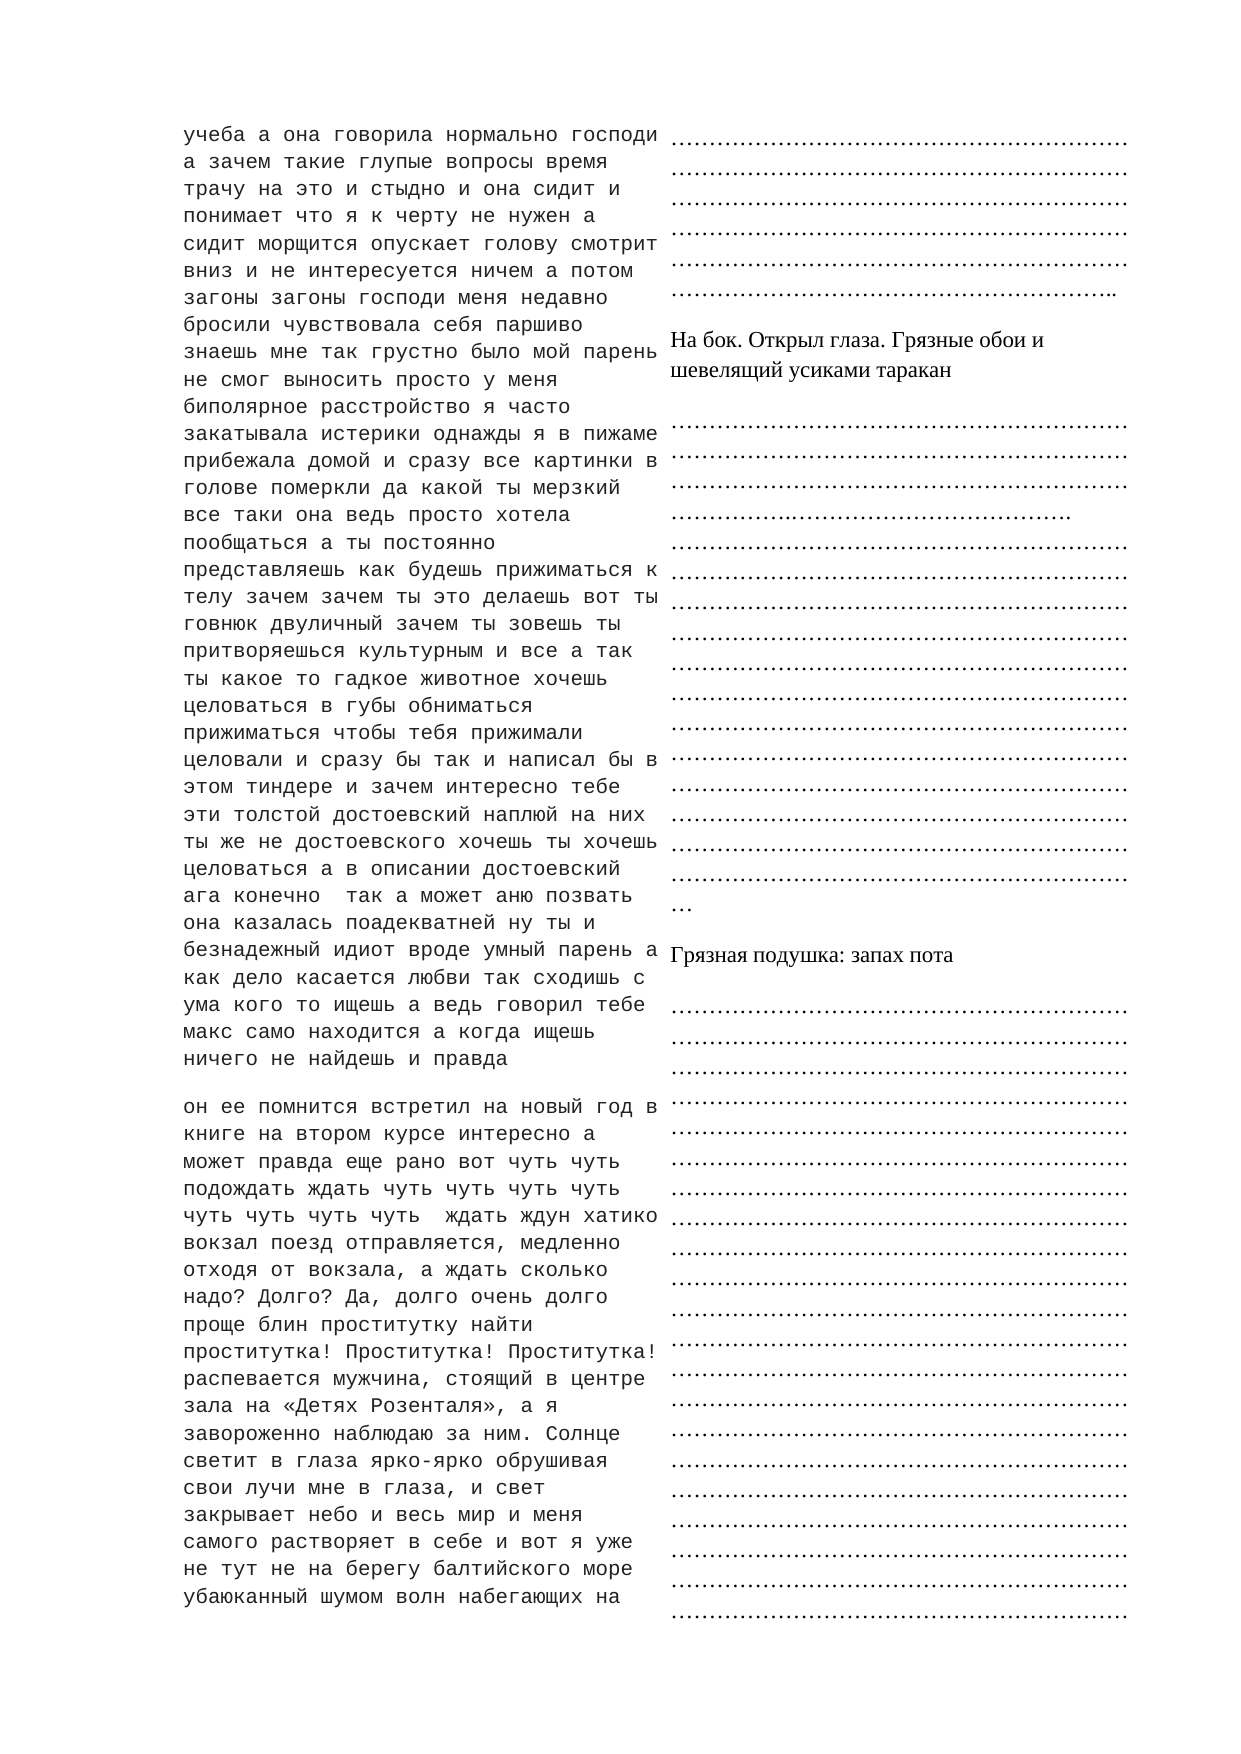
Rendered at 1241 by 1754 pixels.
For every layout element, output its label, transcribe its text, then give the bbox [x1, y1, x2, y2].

table_header …………………………………………………………………………………………………………………………………………………………………………………………………………………………………………………………………………………………………………………………….. На бок. Открыл глаза. Грязные обои и шевелящий усиками таракан …………………………………………………………………………………………………………………………………………………………………………….……………………………….………………………………………………………………………………………………………………………………………………………………………………………………………………………………………………………………………………………………………………………………………………………………………………………………………………………………………………………………………………………………………………………………………………………………………………………………………………………………………………………………… Грязная подушка: запах пота ……………………………………………………………………………………………………………………………………………………………………………………………………………………………………………………………………………………………………………………………………………………………………………………………………………………………………………………………………………………………………………………………………………………………………………………………………………………………………………………………………………………………………………………………………………………………………………………………………………………………………………………………………………………………………………………………………………………………………………………………………………………………………………………………………………………………………………………………………………………………… [664, 118, 1152, 1629]
table_header учеба а она говорила нормально господи а зачем такие глупые вопросы время трачу на это и стыдно и она сидит и понимает что я к черту не нужен а сидит морщится опускает голову смотрит вниз и не интересуется ничем а потом загоны загоны господи меня недавно бросили чувствовала себя паршиво знаешь мне так грустно было мой парень не смог выносить просто у меня биполярное расстройство я часто закатывала истерики однажды я в пижаме прибежала домой и сразу все картинки в голове померкли да какой ты мерзкий все таки она ведь просто хотела пообщаться а ты постоянно представляешь как будешь прижиматься к телу зачем зачем ты это делаешь вот ты говнюк двуличный зачем ты зовешь ты притворяешься культурным и все а так ты какое то гадкое животное хочешь целоваться в губы обниматься прижиматься чтобы тебя прижимали целовали и сразу бы так и написал бы в этом тиндере и зачем интересно тебе эти толстой достоевский наплюй на них ты же не достоевского хочешь ты хочешь целоваться а в описании достоевский ага конечно так а может аню позвать она казалась поадекватней ну ты и безнадежный идиот вроде умный парень а как дело касается любви так сходишь с ума кого то ищешь а ведь говорил тебе макс само находится а когда ищешь ничего не найдешь и правда он ее помнится встретил на новый год в книге на втором курсе интересно а может правда еще рано вот чуть чуть подождать ждать чуть чуть чуть чуть чуть чуть чуть чуть ждать ждун хатико вокзал поезд отправляется, медленно отходя от вокзала, а ждать сколько надо? Долго? Да, долго очень долго проще блин проститутку найти проститутка! Проститутка! Проститутка! распевается мужчина, стоящий в центре зала на «Детях Розенталя», а я завороженно наблюдаю за ним. Солнце светит в глаза ярко-ярко обрушивая свои лучи мне в глаза, и свет закрывает небо и весь мир и меня самого растворяет в себе и вот я уже не тут не на берегу балтийского море убаюканный шумом волн набегающих на [177, 118, 664, 1629]
